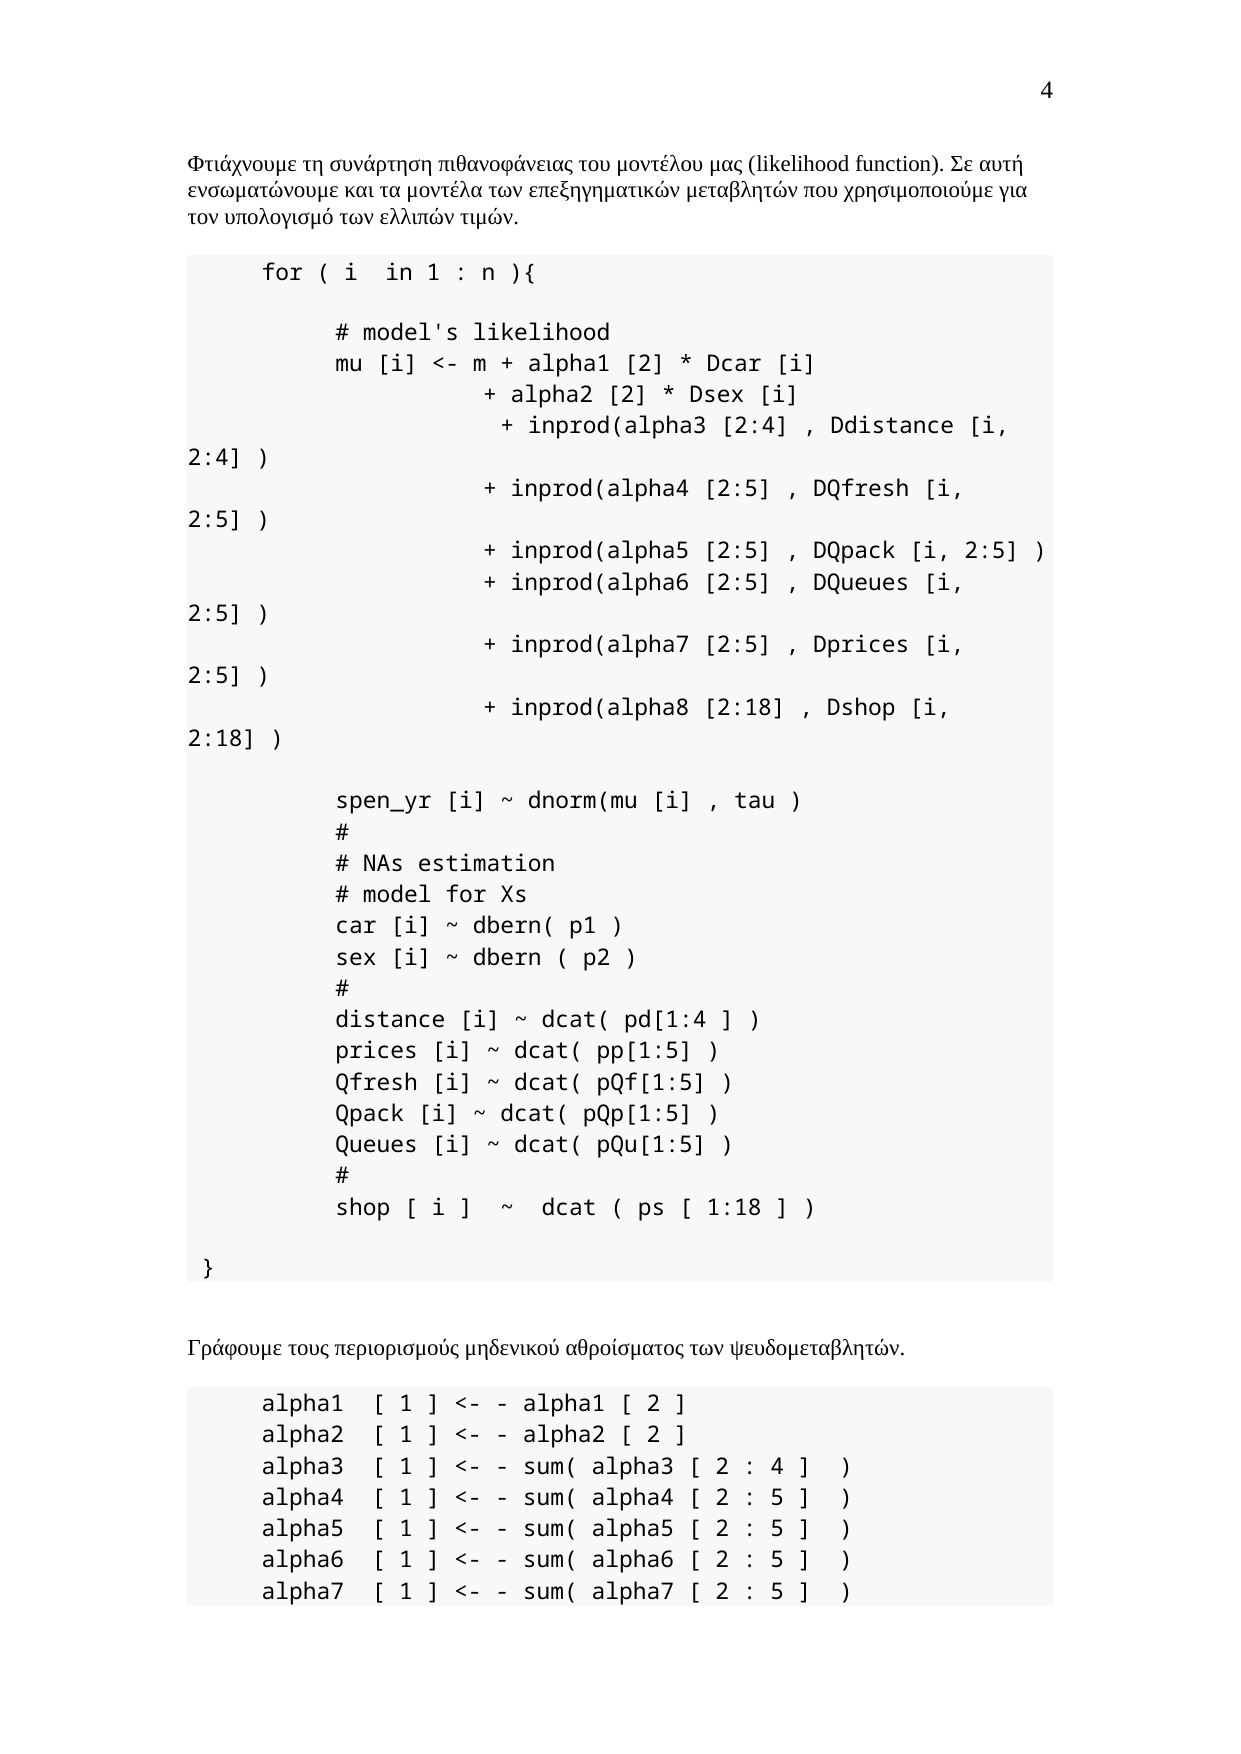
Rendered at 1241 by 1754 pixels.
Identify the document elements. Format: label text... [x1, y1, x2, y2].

text mu [i] <- m + alpha1 [2] * Dcar [i] [816, 347, 1053, 378]
text alpha1 [ 1 ] <- - alpha1 [ 2 ] [704, 1387, 1053, 1418]
text alpha7 [ 1 ] <- - sum( alpha7 [ 2 : 5 ] ) [187, 1574, 1053, 1606]
text alpha5 [ 1 ] <- - sum( alpha5 [ 2 : 5 ] ) [853, 1512, 1053, 1543]
text shop [ i ] ~ dcat ( ps [ 1:18 ] ) [816, 1190, 1053, 1222]
text sex [i] ~ dbern ( p2 ) [638, 940, 1053, 972]
text alpha6 [ 1 ] <- - sum( alpha6 [ 2 : 5 ] ) [853, 1543, 1053, 1574]
text + inprod(alpha8 [2:18] , Dshop [i, 2:18] ) [284, 690, 1053, 753]
text Qpack [i] ~ dcat( pQp[1:5] ) [720, 1097, 1053, 1128]
text Qfresh [i] ~ dcat( pQf[1:5] ) [734, 1065, 1053, 1097]
text + inprod(alpha4 [2:5] , DQfresh [i, 2:5] ) [270, 472, 1053, 534]
text for ( i in 1 : n ){ [536, 255, 1053, 287]
text spen_yr [i] ~ dnorm(mu [i] , tau ) [803, 784, 1053, 815]
text # model for Xs [557, 878, 1053, 909]
text # [483, 972, 1053, 1003]
text Queues [i] ~ dcat( pQu[1:5] ) [734, 1128, 1053, 1159]
text car [i] ~ dbern( p1 ) [624, 909, 1053, 940]
text } [215, 1250, 1053, 1282]
text Γράφουμε τους περιορισμούς μηδενικού αθροίσματος των ψευδομεταβλητών. [187, 1334, 1053, 1361]
text # NAs estimation [555, 847, 1053, 878]
text alpha3 [ 1 ] <- - sum( alpha3 [ 2 : 4 ] ) [187, 1449, 1053, 1481]
text + alpha2 [2] * Dsex [i] [799, 378, 1053, 409]
text Φτιάχνουμε τη συνάρτηση πιθανοφάνειας του μοντέλου μας (likelihood function). Σε αυτή ενσωματώνουμε και τα μοντέλα των επεξηγηματικών μεταβλητών που χρησιμοποιούμε για τον υπολογισμό των ελλιπών τιμών. [187, 150, 1053, 229]
text # model's likelihood [610, 315, 1053, 347]
text # [187, 1159, 261, 1190]
text alpha4 [ 1 ] <- - sum( alpha4 [ 2 : 5 ] ) [853, 1481, 1053, 1512]
text # [349, 1159, 1053, 1190]
text # [349, 815, 1053, 847]
text + inprod(alpha3 [2:4] , Ddistance [i, 2:4] ) [270, 409, 1053, 472]
text + inprod(alpha7 [2:5] , Dprices [i, 2:5] ) [270, 628, 1053, 690]
text prices [i] ~ dcat( pp[1:5] ) [720, 1034, 1053, 1065]
text alpha2 [ 1 ] <- - alpha2 [ 2 ] [688, 1418, 1053, 1449]
text distance [i] ~ dcat( pd[1:4 ] ) [761, 1003, 1053, 1034]
text + inprod(alpha6 [2:5] , DQueues [i, 2:5] ) [270, 565, 1053, 628]
